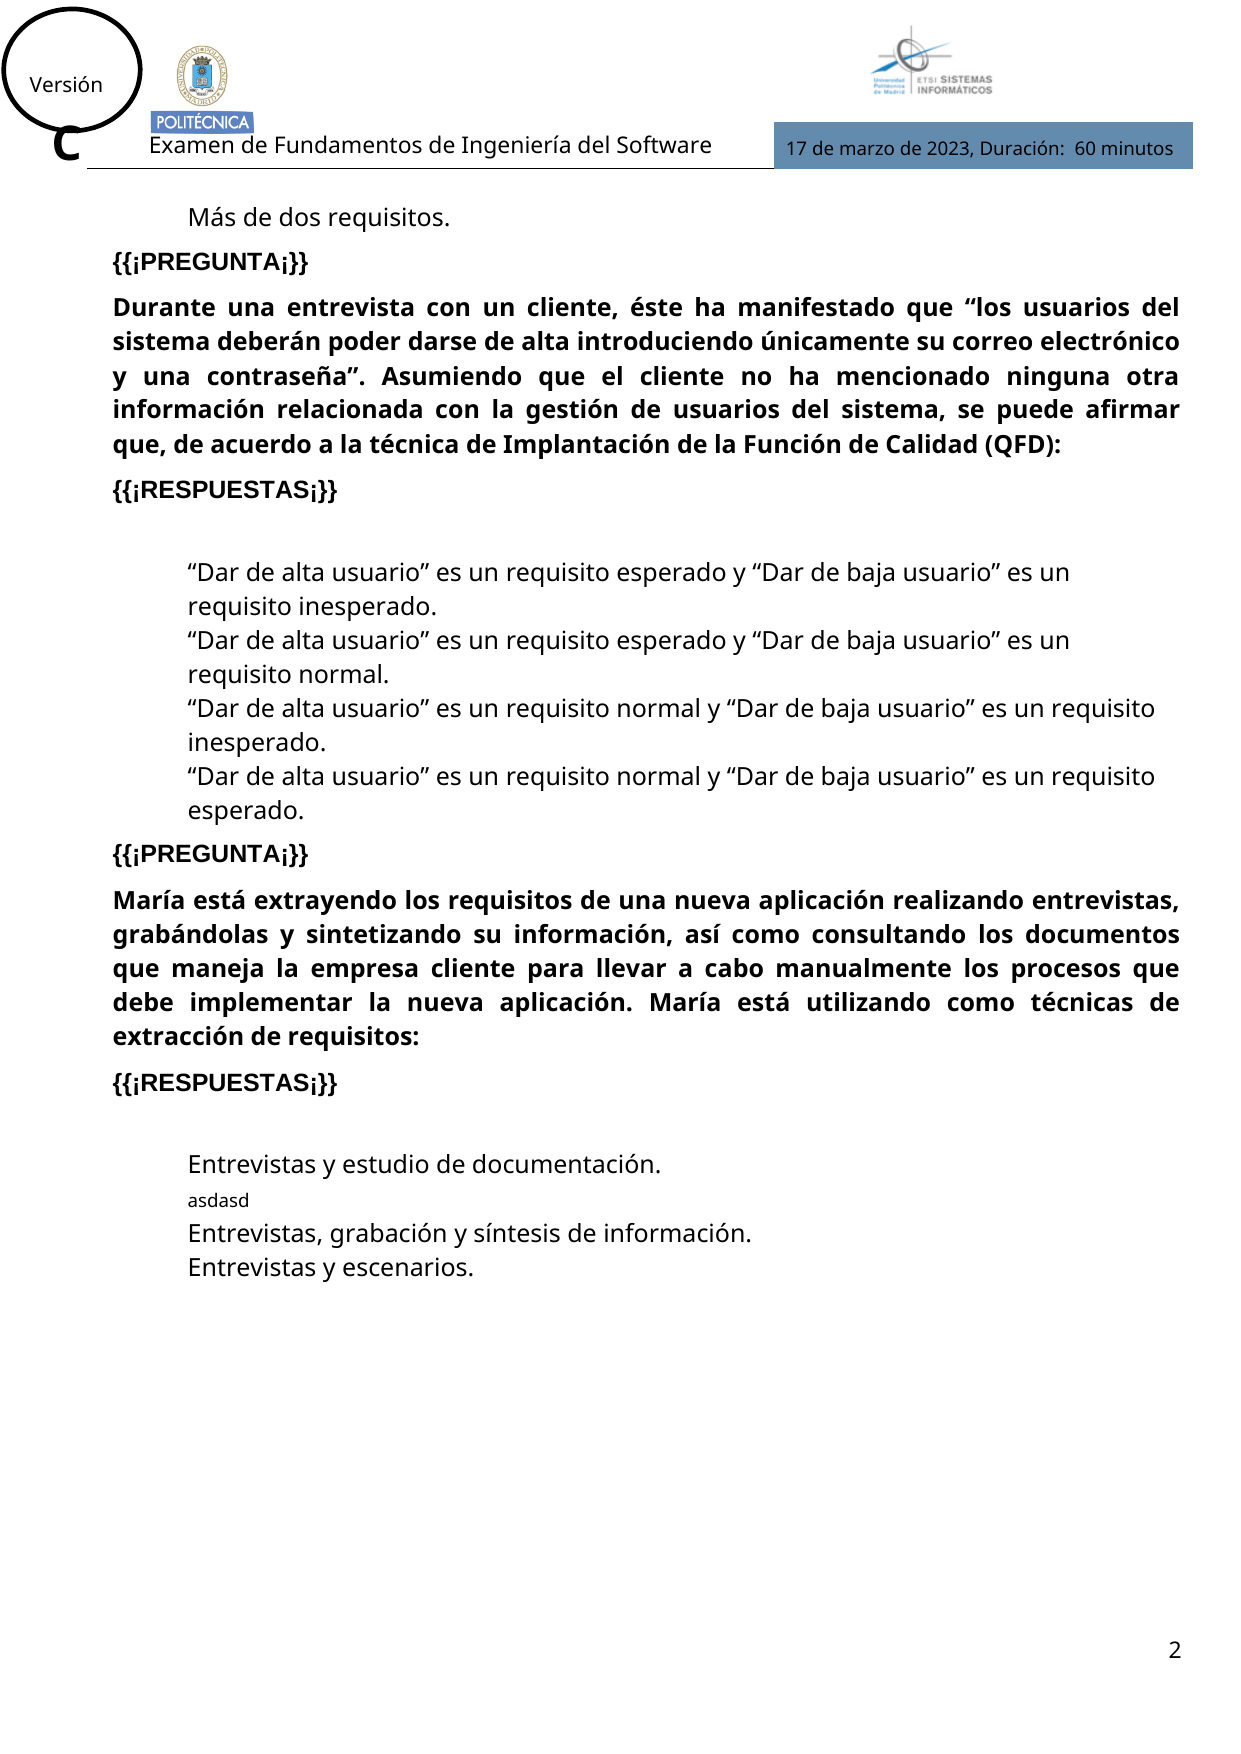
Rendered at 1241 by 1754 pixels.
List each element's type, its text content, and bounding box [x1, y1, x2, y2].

text Entrevistas y estudio de documentación. [187, 1147, 1181, 1181]
text “Dar de alta usuario” es un requisito esperado y “Dar de baja usuario” es un requisito inesperado. [187, 554, 1181, 622]
text {{¡RESPUESTAS¡}} [112, 475, 1181, 504]
text Más de dos requisitos. [187, 200, 1181, 234]
text Entrevistas y escenarios. [187, 1249, 1181, 1283]
text {{¡PREGUNTA¡}} [112, 839, 1181, 868]
text “Dar de alta usuario” es un requisito normal y “Dar de baja usuario” es un requisito inesperado. [187, 691, 1181, 759]
text Entrevistas, grabación y síntesis de información. [187, 1215, 1181, 1249]
text María está extrayendo los requisitos de una nueva aplicación realizando entrevistas, grabándolas y sintetizando su información, así como consultando los documentos que maneja la empresa cliente para llevar a cabo manualmente los procesos que debe implementar la nueva aplicación. María está utilizando como técnicas de extracción de requisitos: [112, 883, 1181, 1053]
text “Dar de alta usuario” es un requisito esperado y “Dar de baja usuario” es un requisito normal. [187, 622, 1181, 691]
text Durante una entrevista con un cliente, éste ha manifestado que “los usuarios del sistema deberán poder darse de alta introduciendo únicamente su correo electrónico y una contraseña”. Asumiendo que el cliente no ha mencionado ninguna otra información relacionada con la gestión de usuarios del sistema, se puede afirmar que, de acuerdo a la técnica de Implantación de la Función de Calidad (QFD): [112, 290, 1181, 460]
text “Dar de alta usuario” es un requisito normal y “Dar de baja usuario” es un requisito esperado. [187, 759, 1181, 827]
text asdasd [187, 1181, 1181, 1215]
text {{¡PREGUNTA¡}} [112, 247, 1181, 275]
text {{¡RESPUESTAS¡}} [112, 1068, 1181, 1096]
